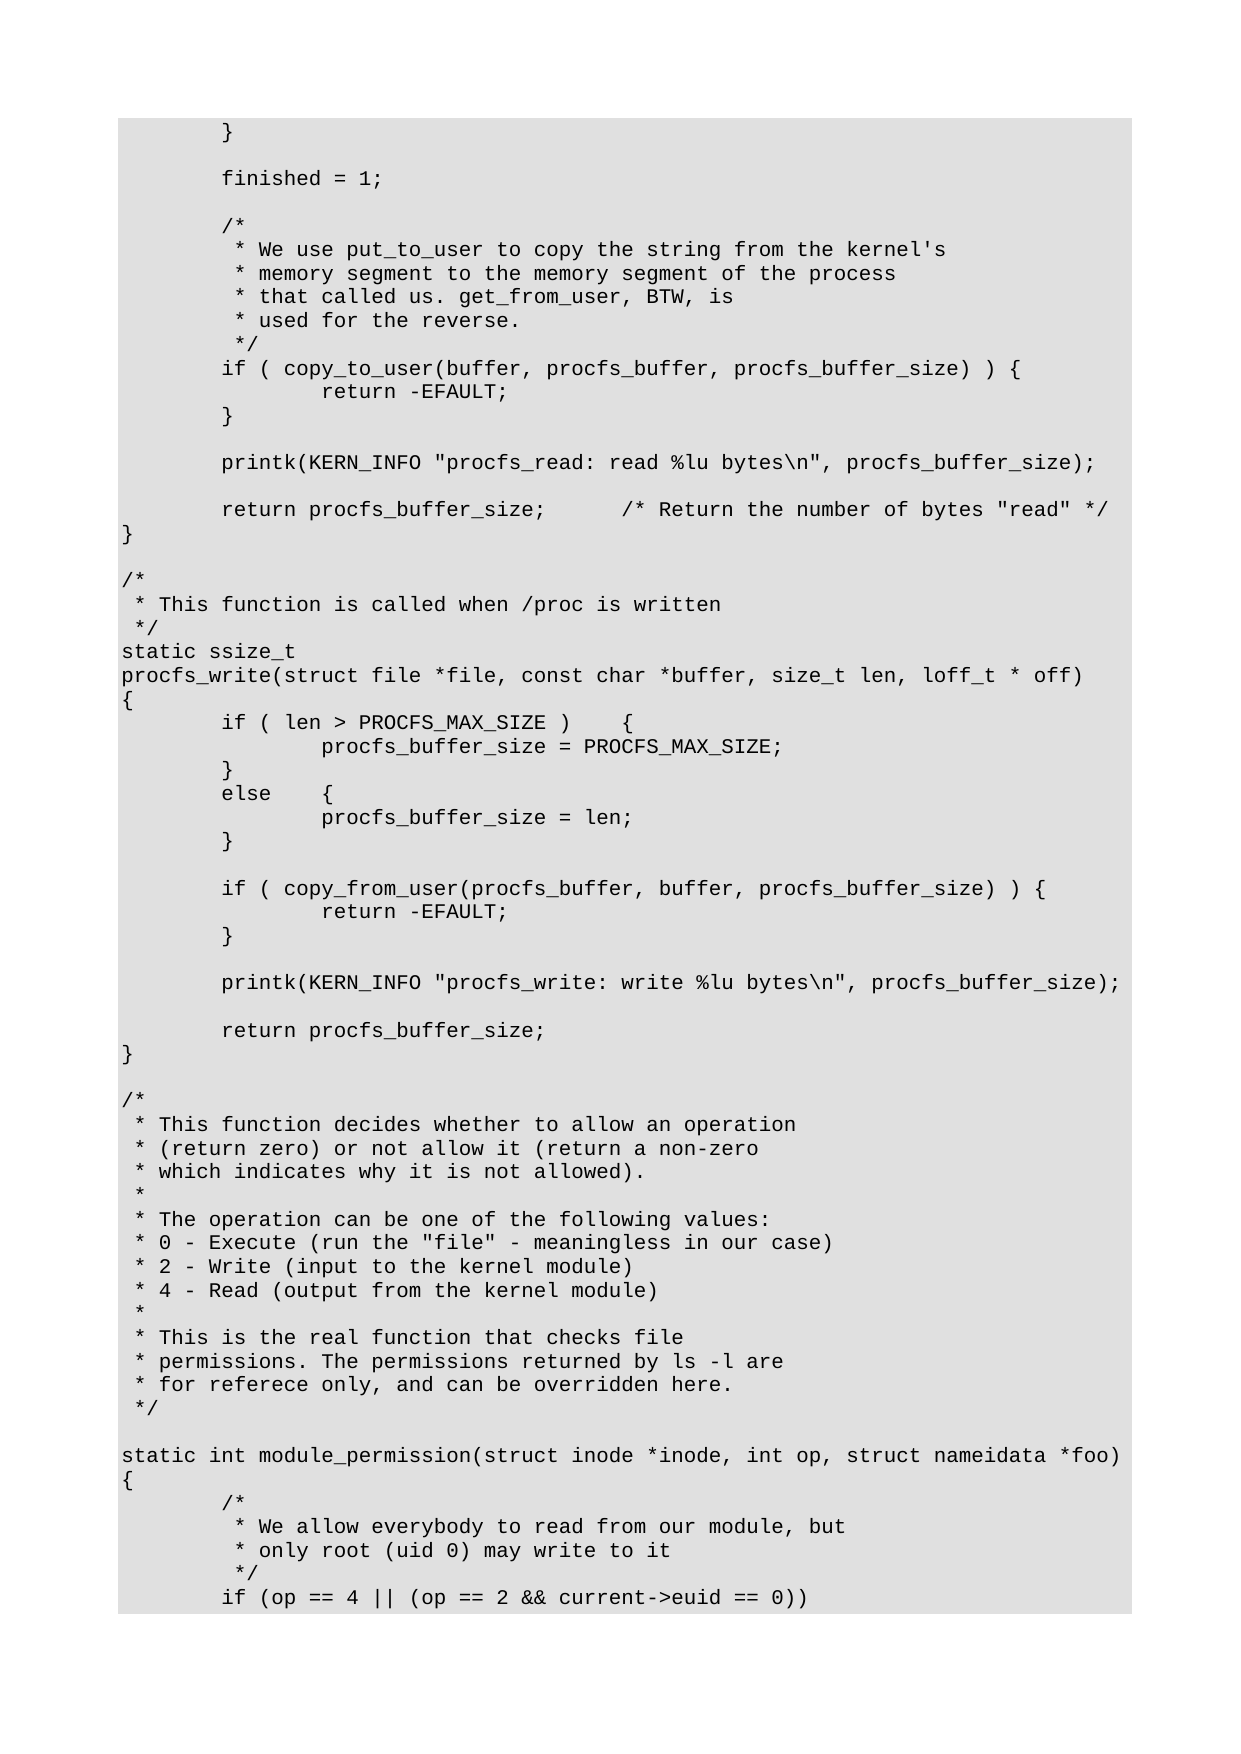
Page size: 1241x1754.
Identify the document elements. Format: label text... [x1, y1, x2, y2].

table_header } finished = 1; /* * We use put_to_user to copy the string from the kernel's * memory segment to the memory segment of the process * that called us. get_from_user, BTW, is * used for the reverse. */ if ( copy_to_user(buffer, procfs_buffer, procfs_buffer_size) ) { return -EFAULT; } printk(KERN_INFO "procfs_read: read %lu bytes\n", procfs_buffer_size); return procfs_buffer_size; /* Return the number of bytes "read" */ } /* * This function is called when /proc is written */ static ssize_t procfs_write(struct file *file, const char *buffer, size_t len, loff_t * off) { if ( len > PROCFS_MAX_SIZE ) { procfs_buffer_size = PROCFS_MAX_SIZE; } else { procfs_buffer_size = len; } if ( copy_from_user(procfs_buffer, buffer, procfs_buffer_size) ) { return -EFAULT; } printk(KERN_INFO "procfs_write: write %lu bytes\n", procfs_buffer_size); return procfs_buffer_size; } /* * This function decides whether to allow an operation * (return zero) or not allow it (return a non-zero * which indicates why it is not allowed). * * The operation can be one of the following values: * 0 - Execute (run the "file" - meaningless in our case) * 2 - Write (input to the kernel module) * 4 - Read (output from the kernel module) * * This is the real function that checks file * permissions. The permissions returned by ls -l are * for referece only, and can be overridden here. */ static int module_permission(struct inode *inode, int op, struct nameidata *foo) { /* * We allow everybody to read from our module, but * only root (uid 0) may write to it */ if (op == 4 || (op == 2 && current->euid == 0)) [118, 118, 1132, 1614]
